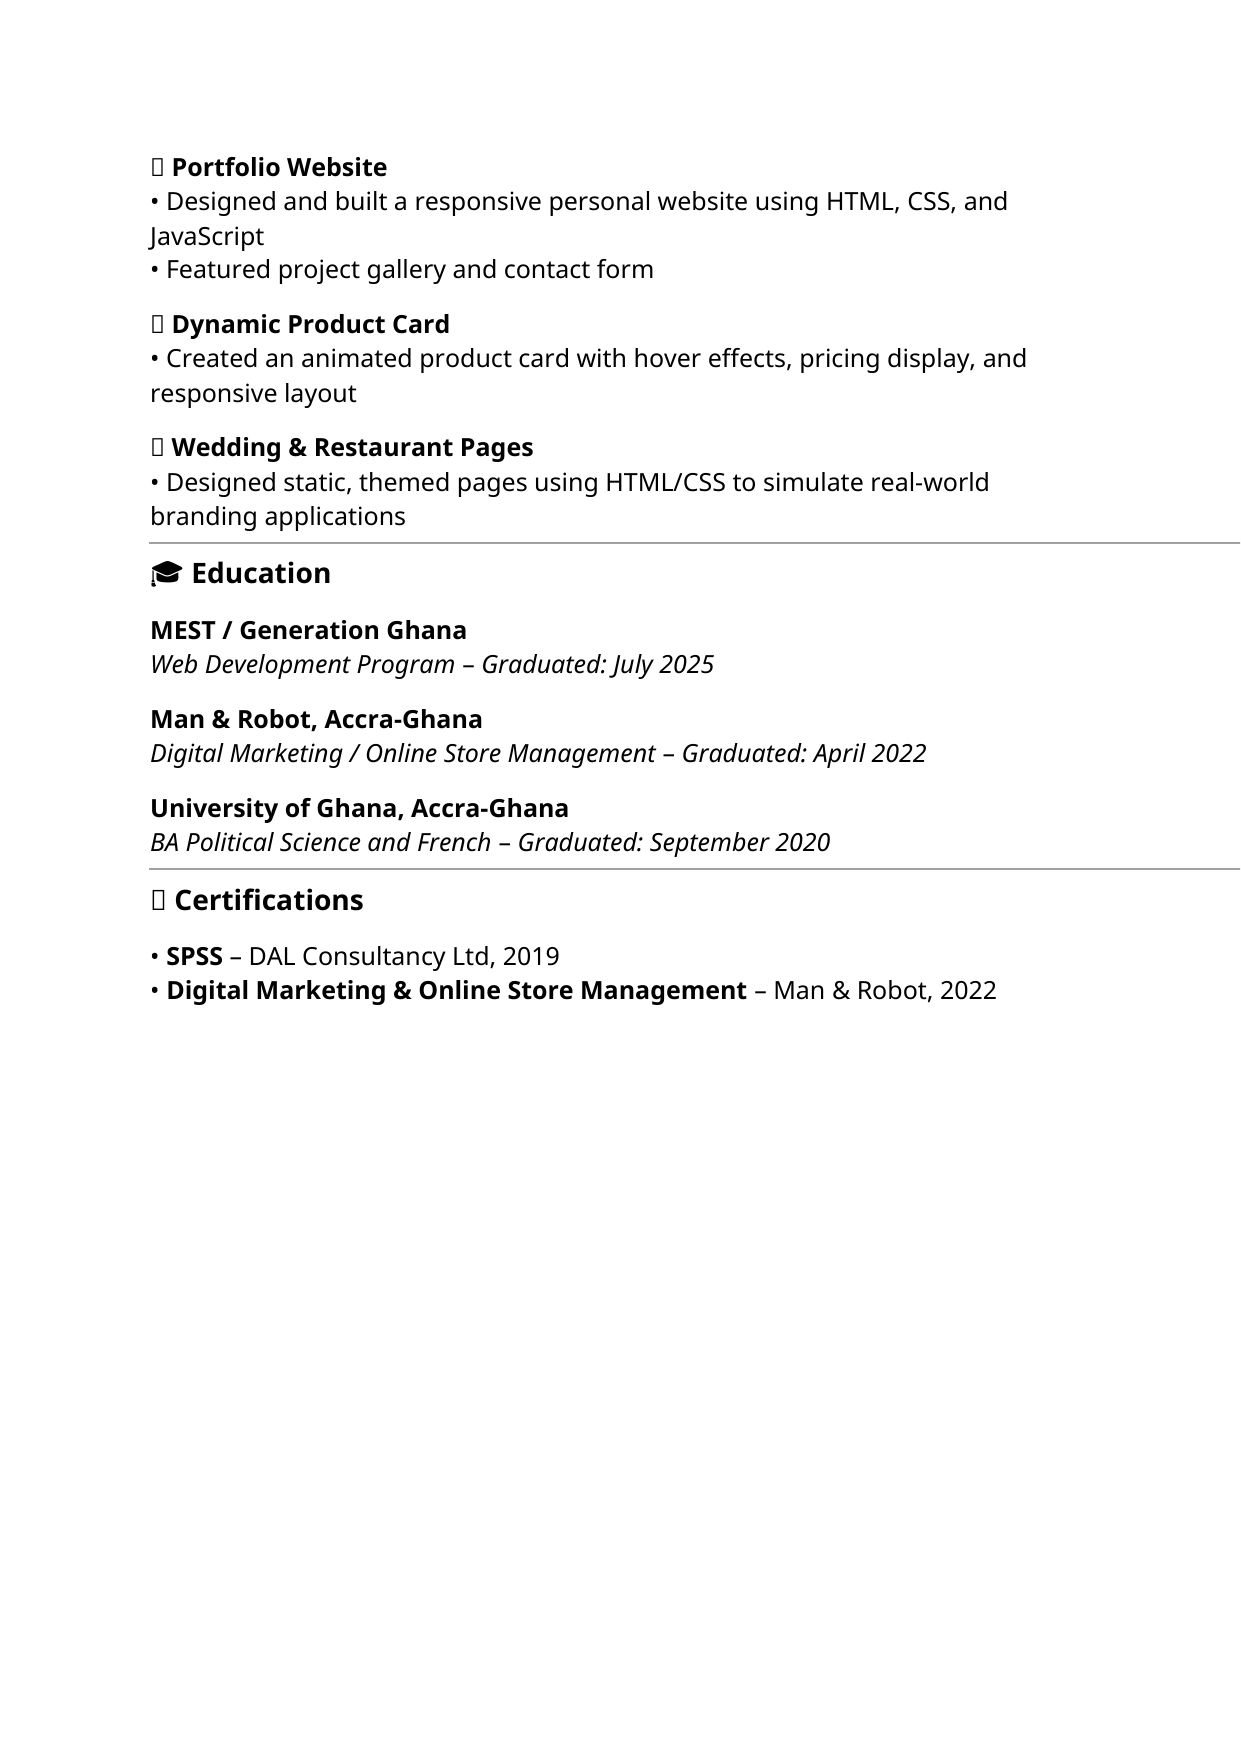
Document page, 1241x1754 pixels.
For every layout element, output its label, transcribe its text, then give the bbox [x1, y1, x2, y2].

text 🔹 Portfolio Website • Designed and built a responsive personal website using HTML, CSS, and JavaScript • Featured project gallery and contact form [150, 150, 1090, 286]
subtitle 🎓 Education [150, 553, 1090, 592]
text 🔹 Dynamic Product Card • Created an animated product card with hover effects, pricing display, and responsive layout [150, 307, 1090, 409]
text • SPSS – DAL Consultancy Ltd, 2019 • Digital Marketing & Online Store Management – Man & Robot, 2022 [150, 939, 1090, 1007]
text Man & Robot, Accra-Ghana Digital Marketing / Online Store Management – Graduated: April 2022 [150, 702, 1090, 770]
text 🔹 Wedding & Restaurant Pages • Designed static, themed pages using HTML/CSS to simulate real-world branding applications [150, 430, 1090, 532]
text MEST / Generation Ghana Web Development Program – Graduated: July 2025 [150, 613, 1090, 681]
text University of Ghana, Accra-Ghana BA Political Science and French – Graduated: September 2020 [150, 791, 1090, 859]
subtitle 📄 Certifications [150, 880, 1090, 918]
